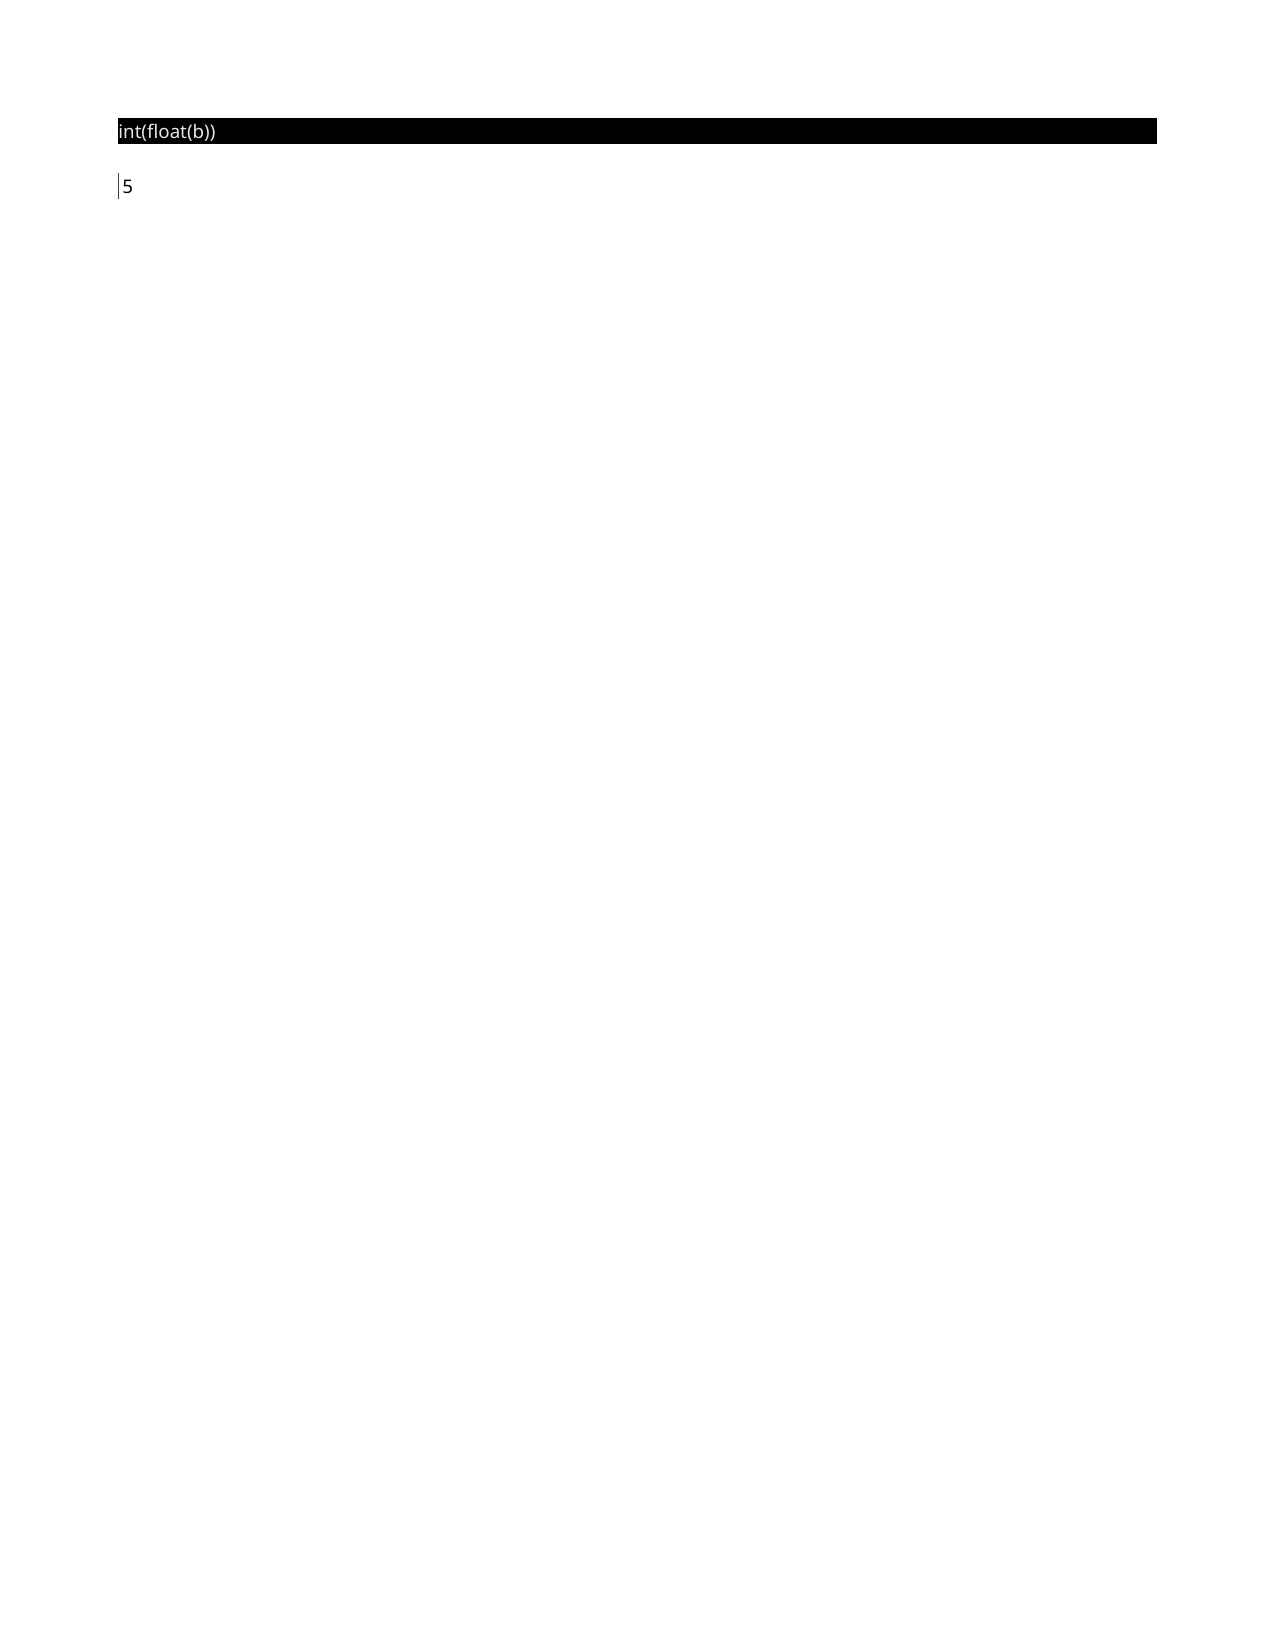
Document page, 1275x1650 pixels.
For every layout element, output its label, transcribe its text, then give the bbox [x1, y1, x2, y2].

text 5 [119, 173, 1157, 199]
text int(float(b)) [118, 118, 1157, 144]
